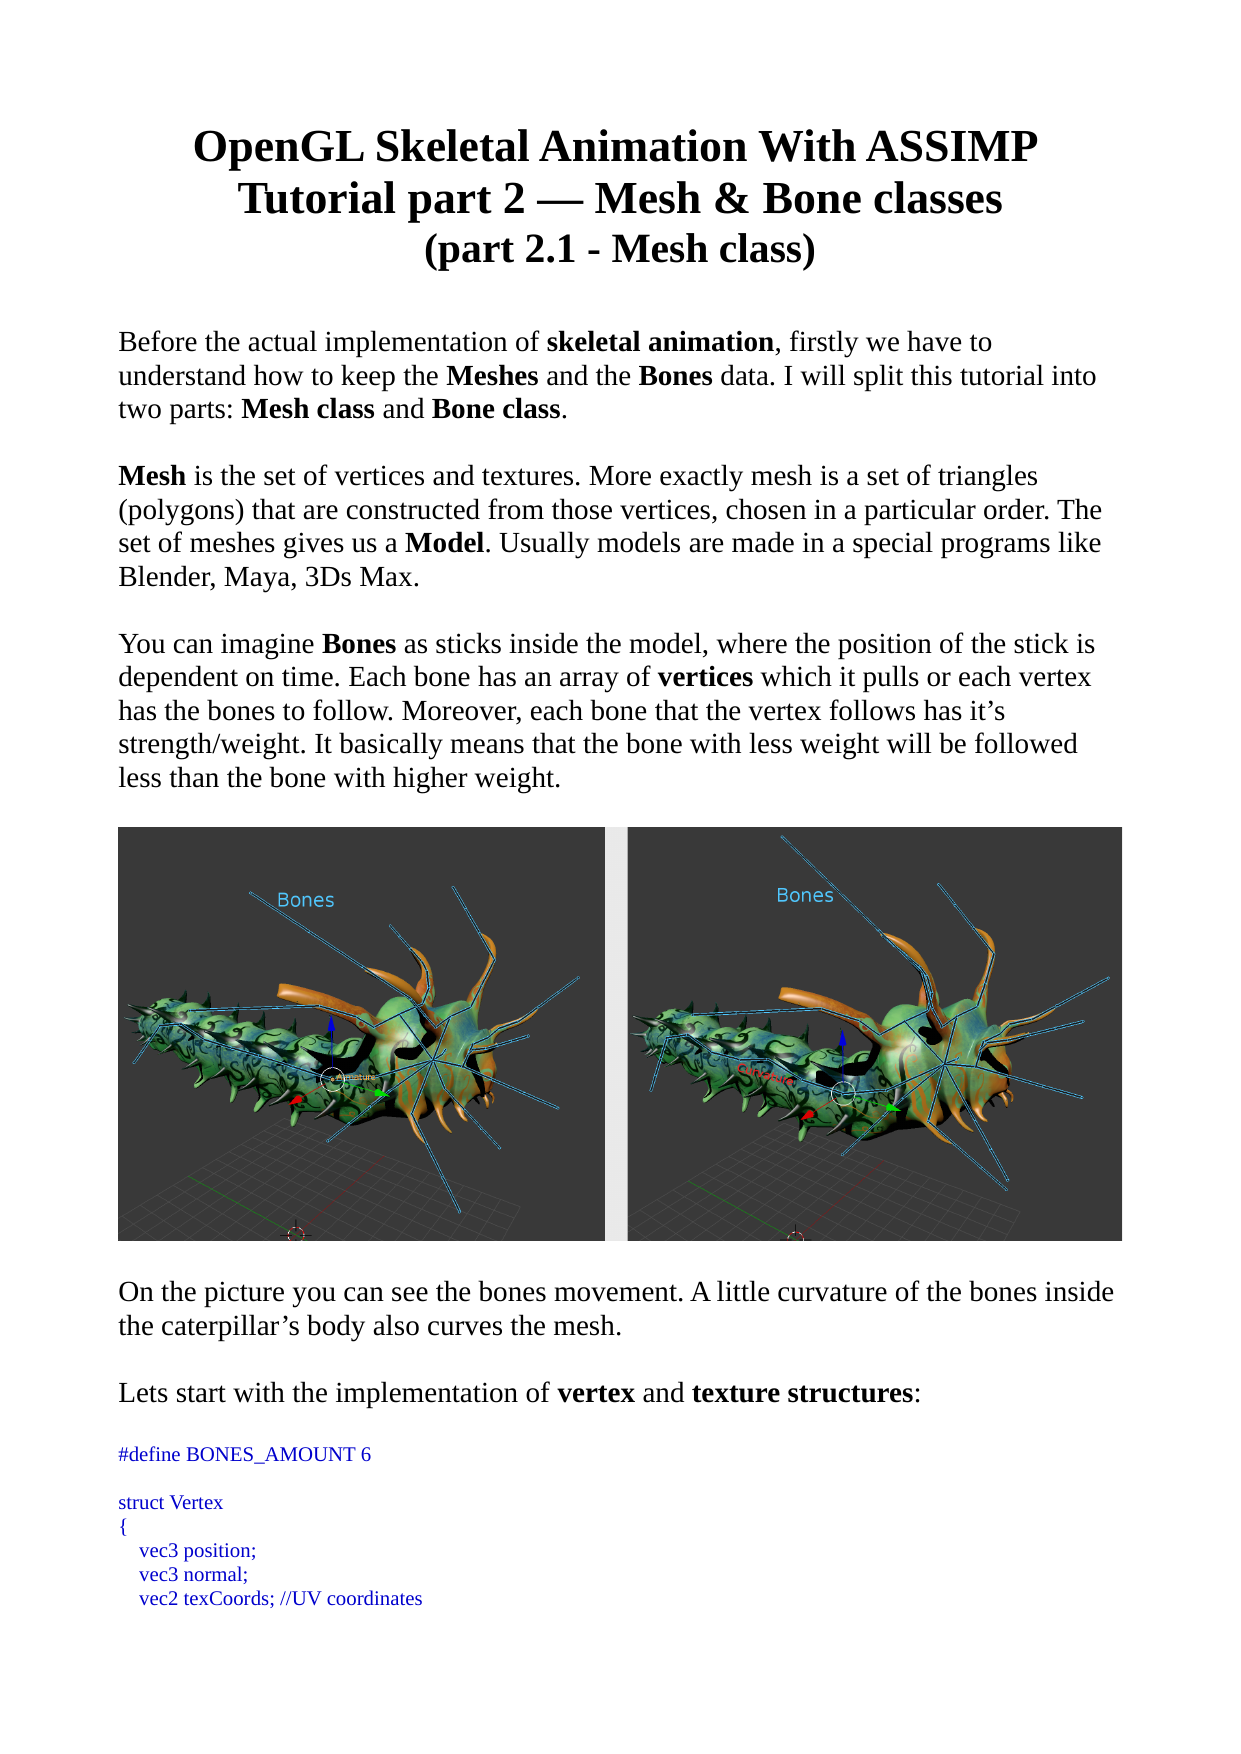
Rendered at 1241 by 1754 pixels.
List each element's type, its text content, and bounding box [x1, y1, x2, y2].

text Lets start with the implementation of vertex and texture structures: [118, 1375, 1122, 1408]
text #define BONES_AMOUNT 6 [118, 1442, 1122, 1466]
text OpenGL Skeletal Animation With ASSIMP [118, 118, 1122, 171]
text Mesh is the set of vertices and textures. More exactly mesh is a set of triangles (polygons) that are constructed from those vertices, chosen in a particular order. The set of meshes gives us a Model. Usually models are made in a special programs like Blender, Maya, 3Ds Max. [118, 458, 1122, 592]
text On the picture you can see the bones movement. A little curvature of the bones inside the caterpillar’s body also curves the mesh. [118, 1274, 1122, 1341]
text { [118, 1514, 1122, 1538]
text You can imagine Bones as sticks inside the model, where the position of the stick is dependent on time. Each bone has an array of vertices which it pulls or each vertex has the bones to follow. Moreover, each bone that the vertex follows has it’s strength/weight. It basically means that the bone with less weight will be followed less than the bone with higher weight. [118, 626, 1122, 794]
picture [118, 827, 1123, 1241]
text (part 2.1 - Mesh class) [118, 223, 1122, 271]
text Before the actual implementation of skeletal animation, firstly we have to understand how to keep the Meshes and the Bones data. I will split this tutorial into two parts: Mesh class and Bone class. [118, 324, 1122, 425]
text vec3 position; [118, 1538, 1122, 1562]
text vec3 normal; [118, 1562, 1122, 1586]
text vec2 texCoords; //UV coordinates [118, 1586, 1122, 1610]
text Tutorial part 2 — Mesh & Bone classes [118, 171, 1122, 223]
text struct Vertex [118, 1490, 1122, 1514]
